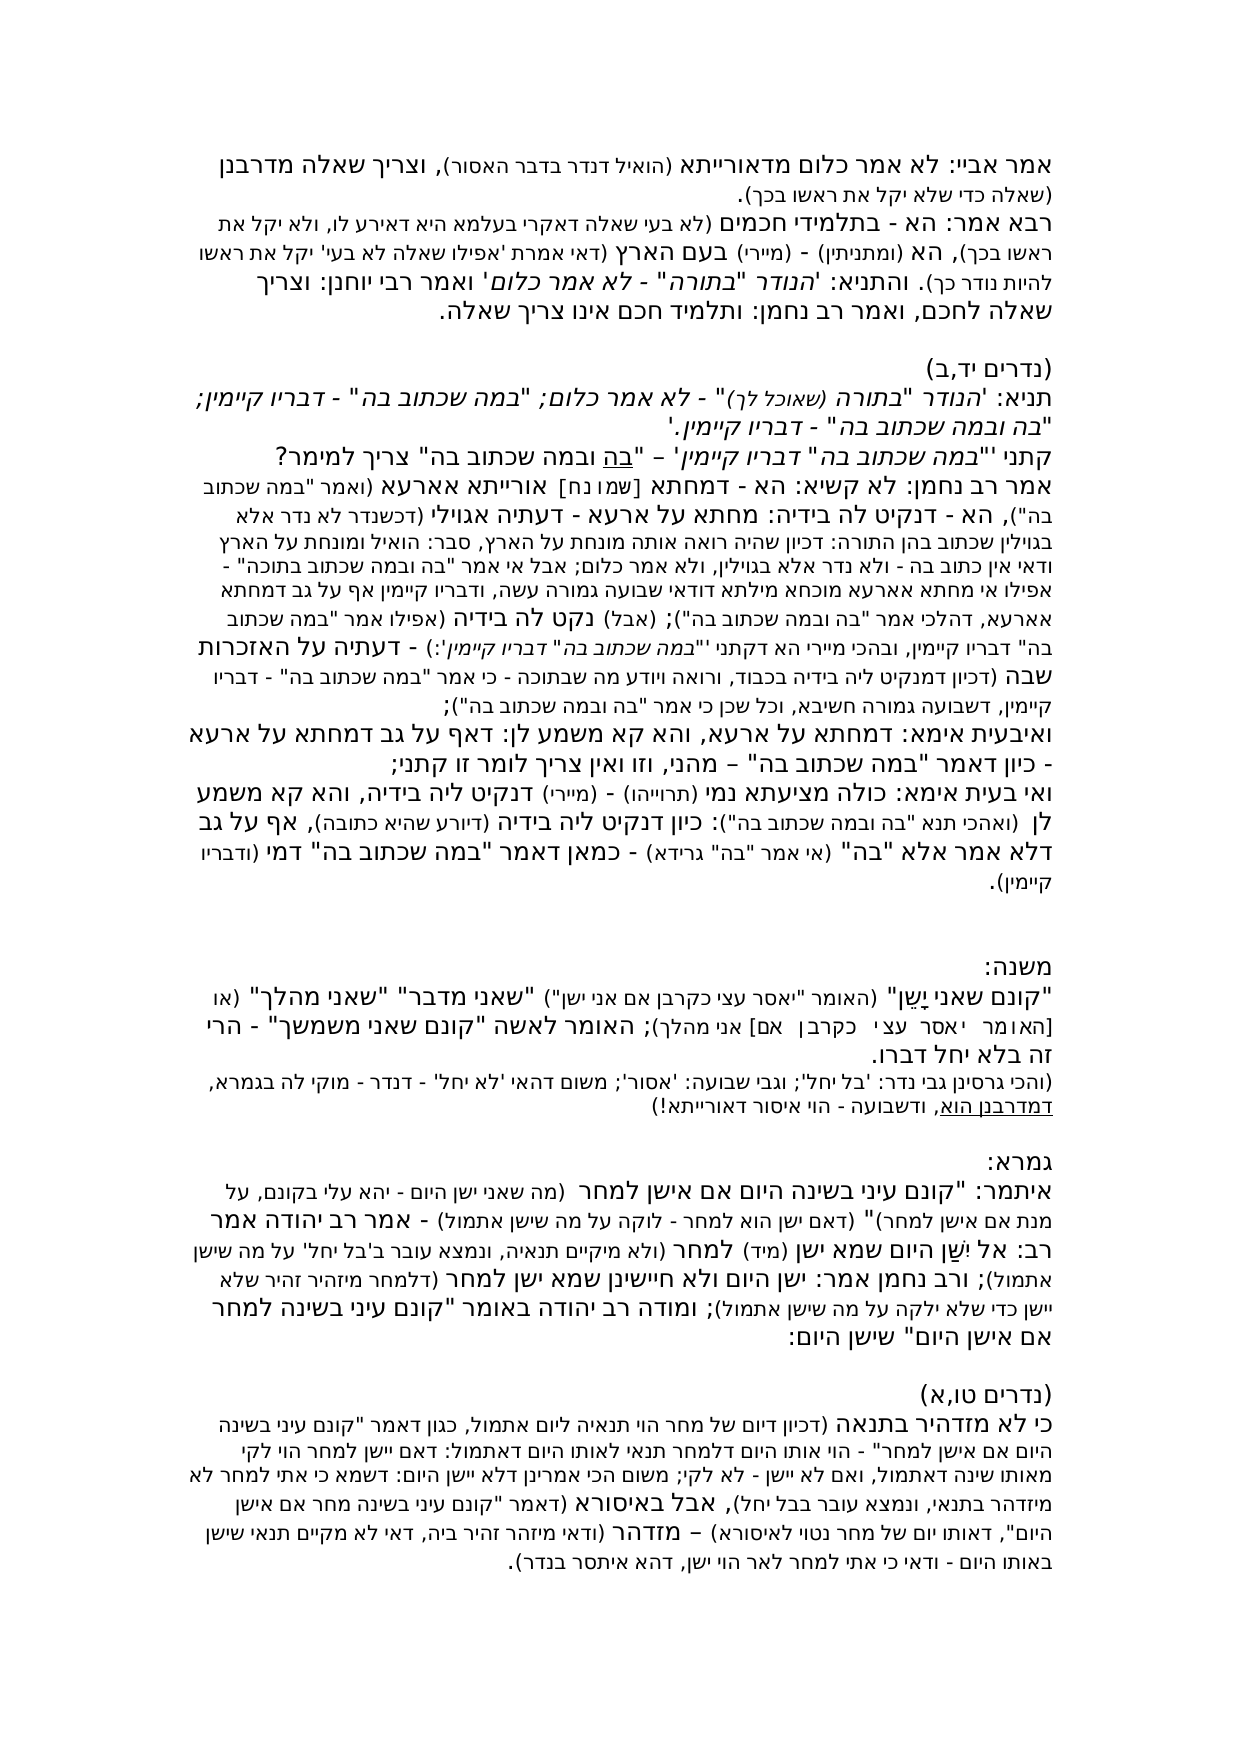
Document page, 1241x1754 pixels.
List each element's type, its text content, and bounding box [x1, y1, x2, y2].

text רבא אמר: הא - בתלמידי חכמים (לא בעי שאלה דאקרי בעלמא היא דאירע לו, ולא יקל את ראשו בכך), הא (ומתניתין) - (מיירי) בעם הארץ (דאי אמרת 'אפילו שאלה לא בעי' יקל את ראשו להיות נודר כך). והתניא: 'הנודר "בתורה" - לא אמר כלום' ואמר רבי יוחנן: וצריך שאלה לחכם, ואמר רב נחמן: ותלמיד חכם אינו צריך שאלה. [187, 208, 1053, 325]
text קתני '"במה שכתוב בה" דבריו קיימין' – "בה ובמה שכתוב בה" צריך למימר? [187, 442, 1053, 471]
text (והכי גרסינן גבי נדר: 'בל יחל'; וגבי שבועה: 'אסור'; משום דהאי 'לא יחל' - דנדר - מוקי לה בגמרא, דמדרבנן הוא, ודשבועה - הוי איסור דאורייתא!) [187, 1070, 1053, 1118]
text (נדרים טו,א) [187, 1381, 1053, 1410]
text גמרא: [187, 1147, 1053, 1176]
text תניא: 'הנודר "בתורה (שאוכל לך)" - לא אמר כלום; "במה שכתוב בה" - דבריו קיימין; "בה ובמה שכתוב בה" - דבריו קיימין.' [187, 383, 1053, 442]
text (נדרים יד,ב) [187, 354, 1053, 383]
text כי לא מזדהיר בתנאה (דכיון דיום של מחר הוי תנאיה ליום אתמול, כגון דאמר "קונם עיני בשינה היום אם אישן למחר" - הוי אותו היום דלמחר תנאי לאותו היום דאתמול: דאם יישן למחר הוי לקי מאותו שינה דאתמול, ואם לא יישן - לא לקי; משום הכי אמרינן דלא יישן היום: דשמא כי אתי למחר לא מיזדהר בתנאי, ונמצא עובר בבל יחל), אבל באיסורא (דאמר "קונם עיני בשינה מחר אם אישן היום", דאותו יום של מחר נטוי לאיסורא) – מזדהר (ודאי מיזהר זהיר ביה, דאי לא מקיים תנאי שישן באותו היום - ודאי כי אתי למחר לאר הוי ישן, דהא איתסר בנדר). [187, 1410, 1053, 1575]
text איתמר: "קונם עיני בשינה היום אם אישן למחר (מה שאני ישן היום - יהא עלי בקונם, על מנת אם אישן למחר)" (דאם ישן הוא למחר - לוקה על מה שישן אתמול) - אמר רב יהודה אמר רב: אל יִשַּׁן היום שמא ישן (מיד) למחר (ולא מיקיים תנאיה, ונמצא עובר ב'בל יחל' על מה שישן אתמול); ורב נחמן אמר: ישן היום ולא חיישינן שמא ישן למחר (דלמחר מיזהיר זהיר שלא יישן כדי שלא ילקה על מה שישן אתמול); ומודה רב יהודה באומר "קונם עיני בשינה למחר אם אישן היום" שישן היום: [187, 1176, 1053, 1352]
text ואיבעית אימא: דמחתא על ארעא, והא קא משמע לן: דאף על גב דמחתא על ארעא - כיון דאמר "במה שכתוב בה" – מהני, וזו ואין צריך לומר זו קתני; [187, 720, 1053, 778]
text ואי בעית אימא: כולה מציעתא נמי (תרוייהו) - (מיירי) דנקיט ליה בידיה, והא קא משמע לן (ואהכי תנא "בה ובמה שכתוב בה"): כיון דנקיט ליה בידיה (דיורע שהיא כתובה), אף על גב דלא אמר אלא "בה" (אי אמר "בה" גרידא) - כמאן דאמר "במה שכתוב בה" דמי (ודבריו קיימין). [187, 778, 1053, 895]
text אמר רב נחמן: לא קשיא: הא - דמחתא [שמונח] אורייתא אארעא (ואמר "במה שכתוב בה"), הא - דנקיט לה בידיה: מחתא על ארעא - דעתיה אגוילי (דכשנדר לא נדר אלא בגוילין שכתוב בהן התורה: דכיון שהיה רואה אותה מונחת על הארץ, סבר: הואיל ומונחת על הארץ ודאי אין כתוב בה - ולא נדר אלא בגוילין, ולא אמר כלום; אבל אי אמר "בה ובמה שכתוב בתוכה" - אפילו אי מחתא אארעא מוכחא מילתא דודאי שבועה גמורה עשה, ודבריו קיימין אף על גב דמחתא אארעא, דהלכי אמר "בה ובמה שכתוב בה"); (אבל) נקט לה בידיה (אפילו אמר "במה שכתוב בה" דבריו קיימין, ובהכי מיירי הא דקתני '"במה שכתוב בה" דבריו קיימין':) - דעתיה על האזכרות שבה (דכיון דמנקיט ליה בידיה בכבוד, ורואה ויודע מה שבתוכה - כי אמר "במה שכתוב בה" - דבריו קיימין, דשבועה גמורה חשיבא, וכל שכן כי אמר "בה ובמה שכתוב בה"); [187, 471, 1053, 720]
text אמר אביי: לא אמר כלום מדאורייתא (הואיל דנדר בדבר האסור), וצריך שאלה מדרבנן (שאלה כדי שלא יקל את ראשו בכך). [187, 150, 1053, 208]
text משנה: [187, 952, 1053, 982]
text "קונם שאני יָשֵן" (האומר "יאסר עצי כקרבן אם אני ישן") "שאני מדבר" "שאני מהלך" (או [האומר יאסר עצי כקרבן אם] אני מהלך); האומר לאשה "קונם שאני משמשך" - הרי זה בלא יחל דברו. [187, 982, 1053, 1070]
